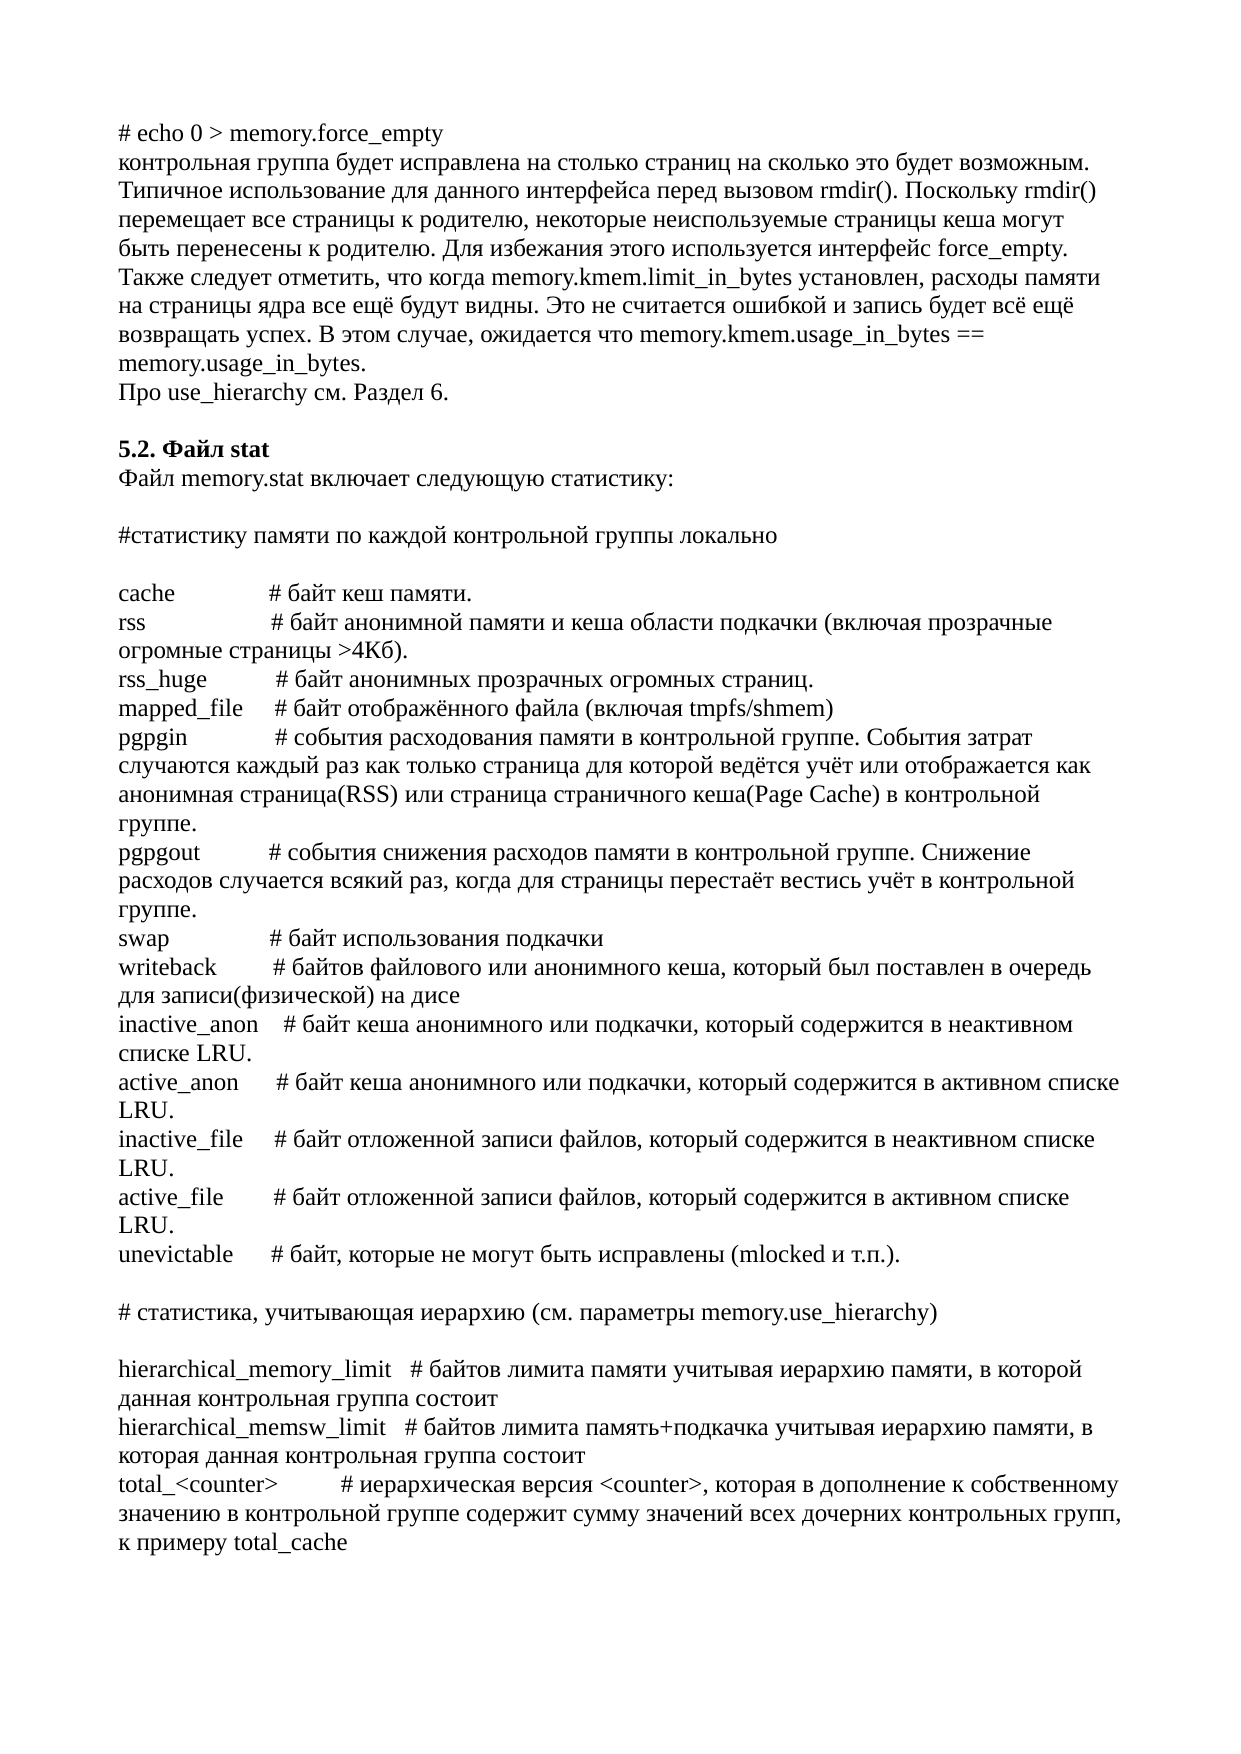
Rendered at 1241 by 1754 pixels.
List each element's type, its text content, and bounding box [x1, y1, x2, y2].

text inactive_file # байт отложенной записи файлов, который содержится в неактивном списке LRU. [118, 1124, 1122, 1182]
text cache # байт кеш памяти. [118, 578, 1122, 607]
text inactive_anon # байт кеша анонимного или подкачки, который содержится в неактивном списке LRU. [118, 1009, 1122, 1067]
text rss # байт анонимной памяти и кеша области подкачки (включая прозрачные огромные страницы >4Кб). [118, 607, 1122, 664]
text writeback # байтов файлового или анонимного кеша, который был поставлен в очередь для записи(физической) на дисе [118, 952, 1122, 1009]
text pgpgout # события снижения расходов памяти в контрольной группе. Снижение расходов случается всякий раз, когда для страницы перестаёт вестись учёт в контрольной группе. [118, 837, 1122, 923]
text контрольная группа будет исправлена на столько страниц на сколько это будет возможным. [118, 147, 1122, 176]
text pgpgin # события расходования памяти в контрольной группе. События затрат случаются каждый раз как только страница для которой ведётся учёт или отображается как анонимная страница(RSS) или страница страничного кеша(Page Cache) в контрольной группе. [118, 722, 1122, 837]
text # статистика, учитывающая иерархию (см. параметры memory.use_hierarchy) [118, 1297, 1122, 1326]
text total_<counter> # иерархическая версия <counter>, которая в дополнение к собственному значению в контрольной группе содержит сумму значений всех дочерних контрольных групп, к примеру total_cache [118, 1469, 1122, 1556]
text rss_huge # байт анонимных прозрачных огромных страниц. [118, 664, 1122, 693]
text unevictable # байт, которые не могут быть исправлены (mlocked и т.п.). [118, 1239, 1122, 1268]
text #статистику памяти по каждой контрольной группы локально [118, 521, 1122, 549]
text active_file # байт отложенной записи файлов, который содержится в активном списке LRU. [118, 1182, 1122, 1239]
text Также следует отметить, что когда memory.kmem.limit_in_bytes установлен, расходы памяти на страницы ядра все ещё будут видны. Это не считается ошибкой и запись будет всё ещё возвращать успех. В этом случае, ожидается что memory.kmem.usage_in_bytes == memory.usage_in_bytes. [118, 262, 1122, 377]
text swap # байт использования подкачки [118, 923, 1122, 952]
text active_anon # байт кеша анонимного или подкачки, который содержится в активном списке LRU. [118, 1067, 1122, 1124]
text 5.2. Файл stat [118, 434, 1122, 463]
text # echo 0 > memory.force_empty [118, 118, 1122, 147]
text mapped_file # байт отображённого файла (включая tmpfs/shmem) [118, 693, 1122, 722]
text Типичное использование для данного интерфейса перед вызовом rmdir(). Поскольку rmdir() перемещает все страницы к родителю, некоторые неиспользуемые страницы кеша могут быть перенесены к родителю. Для избежания этого используется интерфейс force_empty. [118, 176, 1122, 262]
text hierarchical_memory_limit # байтов лимита памяти учитывая иерархию памяти, в которой данная контрольная группа состоит [118, 1354, 1122, 1412]
text Про use_hierarchy см. Раздел 6. [118, 377, 1122, 406]
text Файл memory.stat включает следующую статистику: [118, 463, 1122, 492]
text hierarchical_memsw_limit # байтов лимита память+подкачка учитывая иерархию памяти, в которая данная контрольная группа состоит [118, 1412, 1122, 1469]
